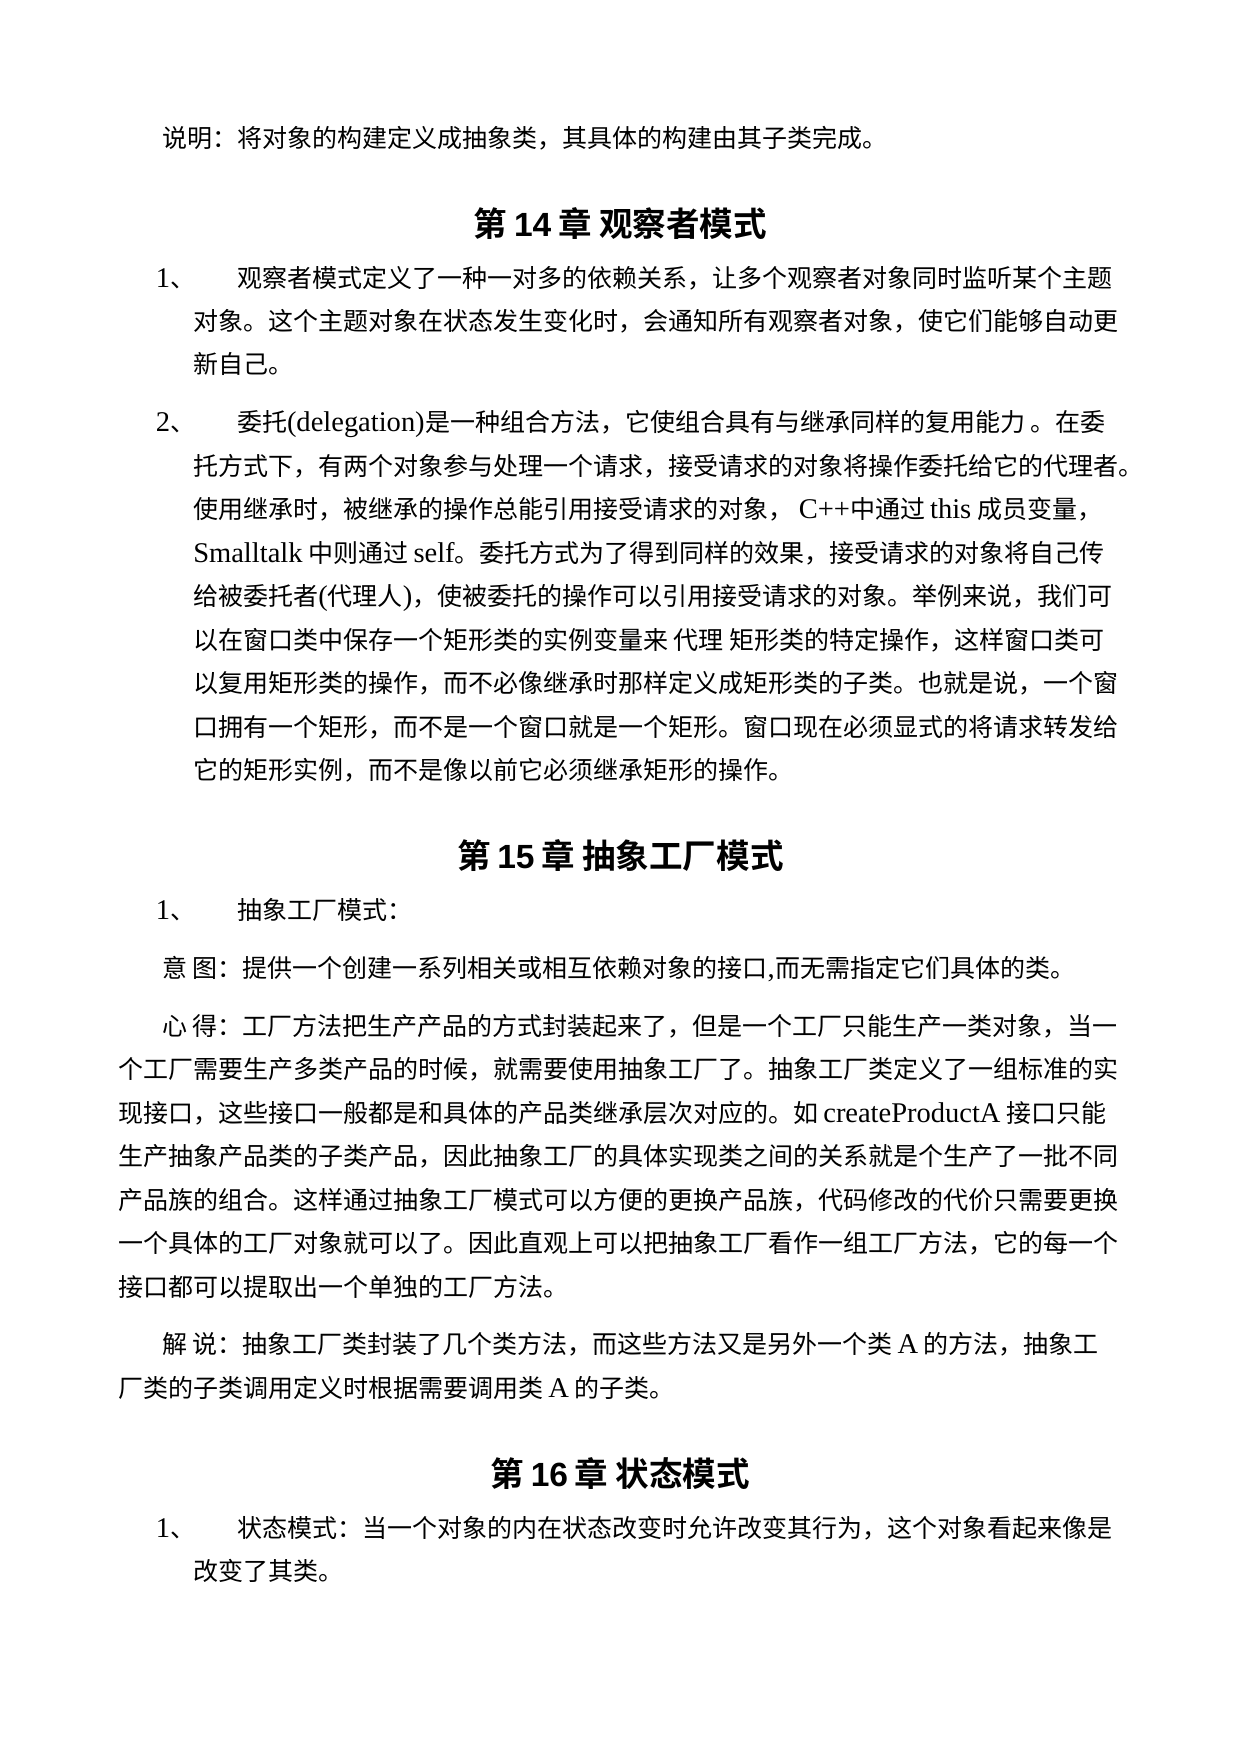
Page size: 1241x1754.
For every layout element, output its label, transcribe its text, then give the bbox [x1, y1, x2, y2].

text 意 图：提供一个创建一系列相关或相互依赖对象的接口,而无需指定它们具体的类。 [118, 948, 1122, 984]
subtitle 第14章 观察者模式 [118, 197, 1122, 246]
subtitle 第15章 抽象工厂模式 [118, 829, 1122, 878]
list 观察者模式定义了一种一对多的依赖关系，让多个观察者对象同时监听某个主题对象。这个主题对象在状态发生变化时，会通知所有观察者对象，使它们能够自动更新自己。 [156, 258, 1122, 381]
text 解 说：抽象工厂类封装了几个类方法，而这些方法又是另外一个类A的方法，抽象工厂类的子类调用定义时根据需要调用类A的子类。 [118, 1325, 1122, 1405]
list 抽象工厂模式： [156, 890, 1122, 927]
subtitle 第16章 状态模式 [118, 1447, 1122, 1496]
list 委托(delegation)是一种组合方法，它使组合具有与继承同样的复用能力 。在委托方式下，有两个对象参与处理一个请求，接受请求的对象将操作委托给它的代理者。使用继承时，被继承的操作总能引用接受请求的对象， C++中通过this成员变量， Smalltalk中则通过self。委托方式为了得到同样的效果，接受请求的对象将自己传给被委托者(代理人)，使被委托的操作可以引用接受请求的对象。举例来说，我们可以在窗口类中保存一个矩形类的实例变量来 代理 矩形类的特定操作，这样窗口类可以复用矩形类的操作，而不必像继承时那样定义成矩形类的子类。也就是说，一个窗口拥有一个矩形，而不是一个窗口就是一个矩形。窗口现在必须显式的将请求转发给它的矩形实例，而不是像以前它必须继承矩形的操作。 [156, 403, 1122, 787]
text 心 得：工厂方法把生产产品的方式封装起来了，但是一个工厂只能生产一类对象，当一个工厂需要生产多类产品的时候，就需要使用抽象工厂了。抽象工厂类定义了一组标准的实现接口，这些接口一般都是和具体的产品类继承层次对应的。如createProductA接口只能生产抽象产品类的子类产品，因此抽象工厂的具体实现类之间的关系就是个生产了一批不同产品族的组合。这样通过抽象工厂模式可以方便的更换产品族，代码修改的代价只需要更换一个具体的工厂对象就可以了。因此直观上可以把抽象工厂看作一组工厂方法，它的每一个接口都可以提取出一个单独的工厂方法。 [118, 1006, 1122, 1303]
list 状态模式：当一个对象的内在状态改变时允许改变其行为，这个对象看起来像是改变了其类。 [156, 1508, 1122, 1588]
text 说明：将对象的构建定义成抽象类，其具体的构建由其子类完成。 [118, 118, 1122, 154]
